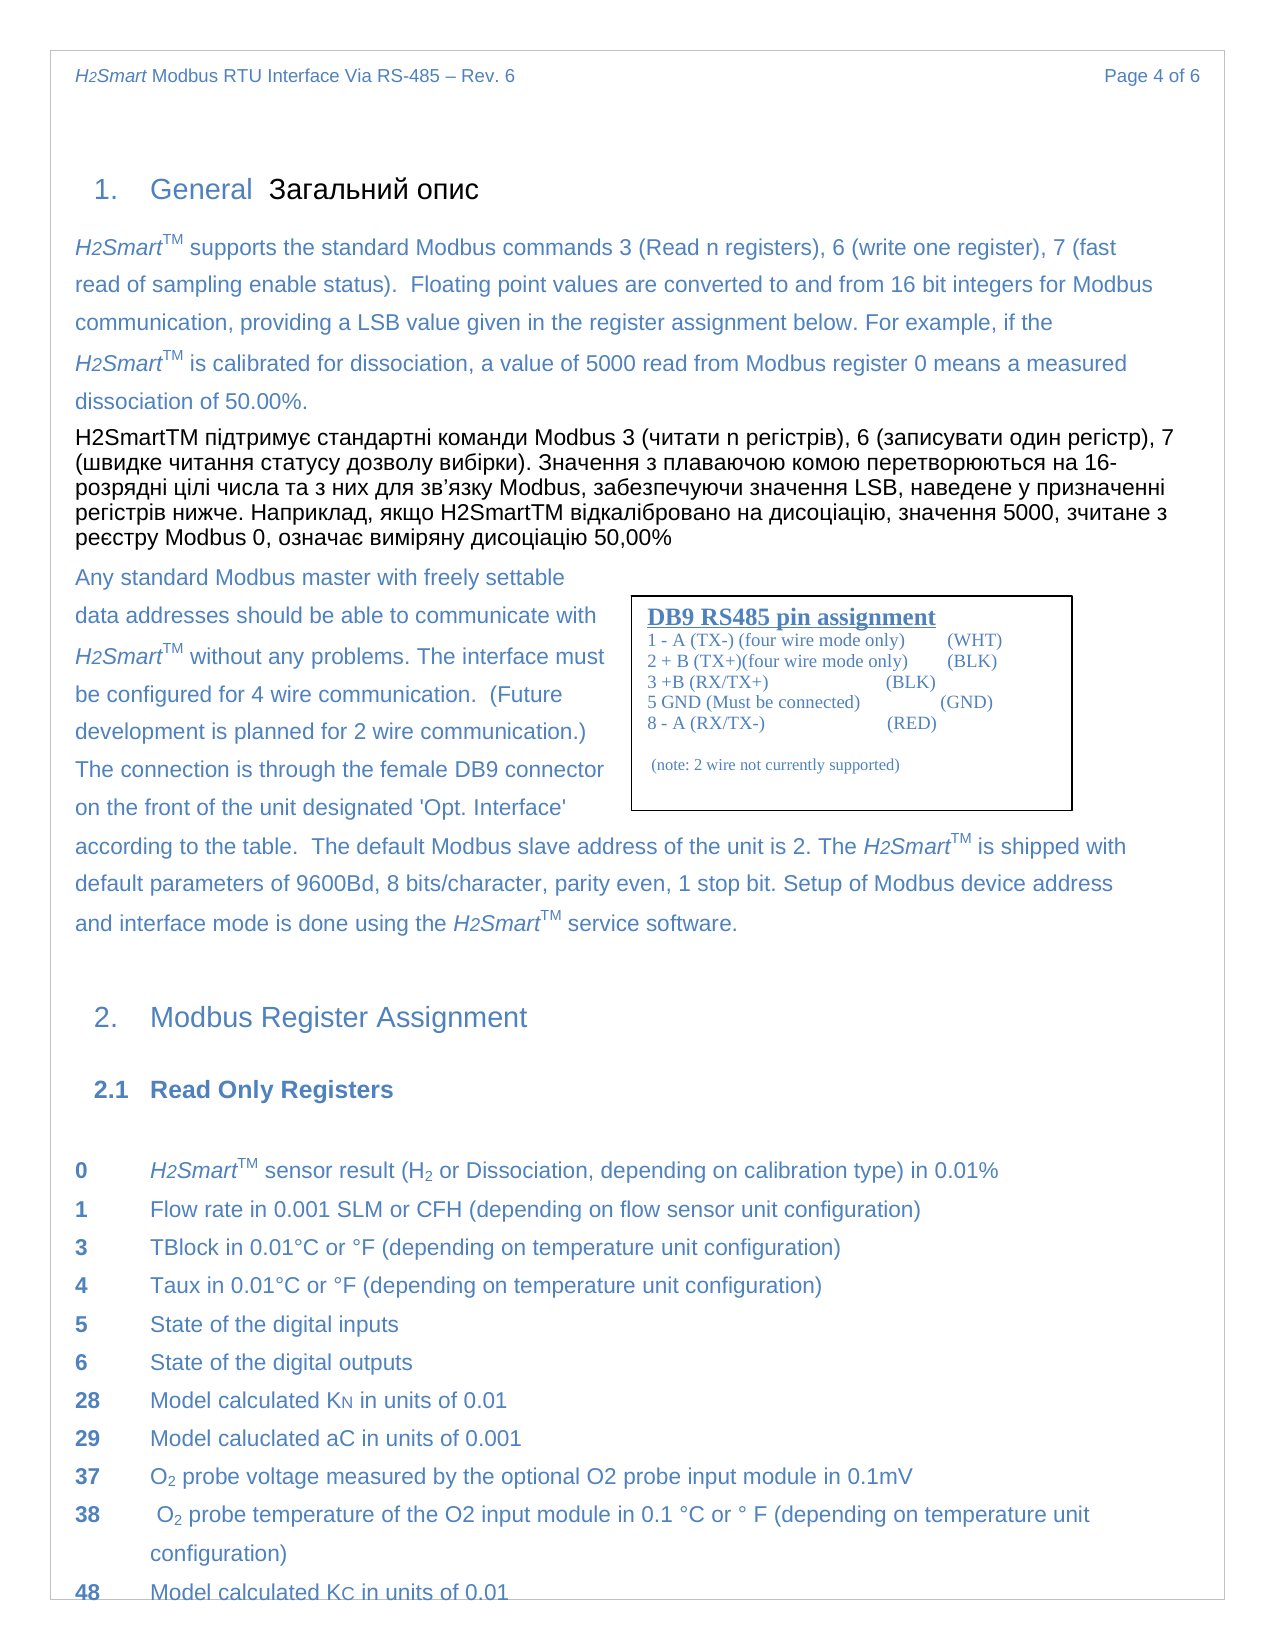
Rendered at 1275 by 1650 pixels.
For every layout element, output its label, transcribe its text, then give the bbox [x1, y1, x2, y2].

text 5 GND (Must be connected) (GND) 8 - A (RX/TX-) (RED) [647, 692, 998, 733]
text 1 - A (TX-) (four wire mode only) (WHT) 2 + B (TX+)(four wire mode only) (BLK) 3 +B (RX/TX+) (BLK) [647, 630, 1007, 692]
text 1. General Загальний опис [94, 172, 1202, 206]
text 3 TBlock in 0.01°C or °F (depending on temperature unit configuration) 4 Taux in 0.01°C or °F (depending on temperature unit configuration) [75, 1234, 855, 1299]
text H2SmartTM supports the standard Modbus commands 3 (Read n registers), 6 (write one register), 7 (fast read of sampling enable status). Floating point values are converted to and from 16 bit integers for Modbus communication, providing a LSB value given in the register assignment below. For example, if the H2SmartTM is calibrated for dissociation, a value of 5000 read from Modbus register 0 means a measured dissociation of 50.00%. [75, 231, 1158, 414]
text 0 H2SmartTM sensor result (H2 or Dissociation, depending on calibration type) in 0.01% 1 Flow rate in 0.001 SLM or CFH (depending on flow sensor unit configuration) [75, 1154, 1014, 1222]
text according to the table. The default Modbus slave address of the unit is 2. The H2SmartTM is shipped with default parameters of 9600Bd, 8 bits/character, parity even, 1 stop bit. Setup of Modbus device address and interface mode is done using the H2SmartTM service software. [75, 830, 1143, 936]
text 2. Modbus Register Assignment [94, 1000, 1202, 1034]
text 2.1 Read Only Registers [94, 1075, 1202, 1104]
text (note: 2 wire not currently supported) [651, 755, 1202, 774]
text 38 O2 probe temperature of the O2 input module in 0.1 °C or ° F (depending on temperature unit configuration) [75, 1501, 1099, 1567]
text H2SmartTM підтримує стандартні команди Modbus 3 (читати n регістрів), 6 (записувати один регістр), 7 (швидке читання статусу дозволу вибірки). Значення з плаваючою комою перетворюються на 16-розрядні цілі числа та з них для зв’язку Modbus, забезпечуючи значення LSB, наведене у призначенні регістрів нижче. Наприклад, якщо H2SmartTM відкалібровано на дисоціацію, значення 5000, зчитане з реєстру Modbus 0, означає виміряну дисоціацію 50,00% [75, 425, 1200, 550]
text Any standard Modbus master with freely settable data addresses should be able to communicate with H2SmartTM without any problems. The interface must be configured for 4 wire communication. (Future development is planned for 2 wire communication.) The connection is through the female DB9 connector [75, 564, 616, 782]
text 5 State of the digital inputs 6 State of the digital outputs [75, 1311, 421, 1375]
text DB9 RS485 pin assignment [647, 603, 1202, 630]
text 37 O2 probe voltage measured by the optional O2 probe input module in 0.1mV [75, 1463, 1202, 1490]
text 48 Model calculated KC in units of 0.01 [75, 1578, 1202, 1605]
text 28 Model calculated KN in units of 0.01 29 Model caluclated aC in units of 0.001 [75, 1387, 532, 1451]
text on the front of the unit designated 'Opt. Interface' [75, 794, 612, 820]
text H2Smart Modbus RTU Interface Via RS-485 – Rev. 6 Page 4 of 6 [75, 65, 1202, 87]
